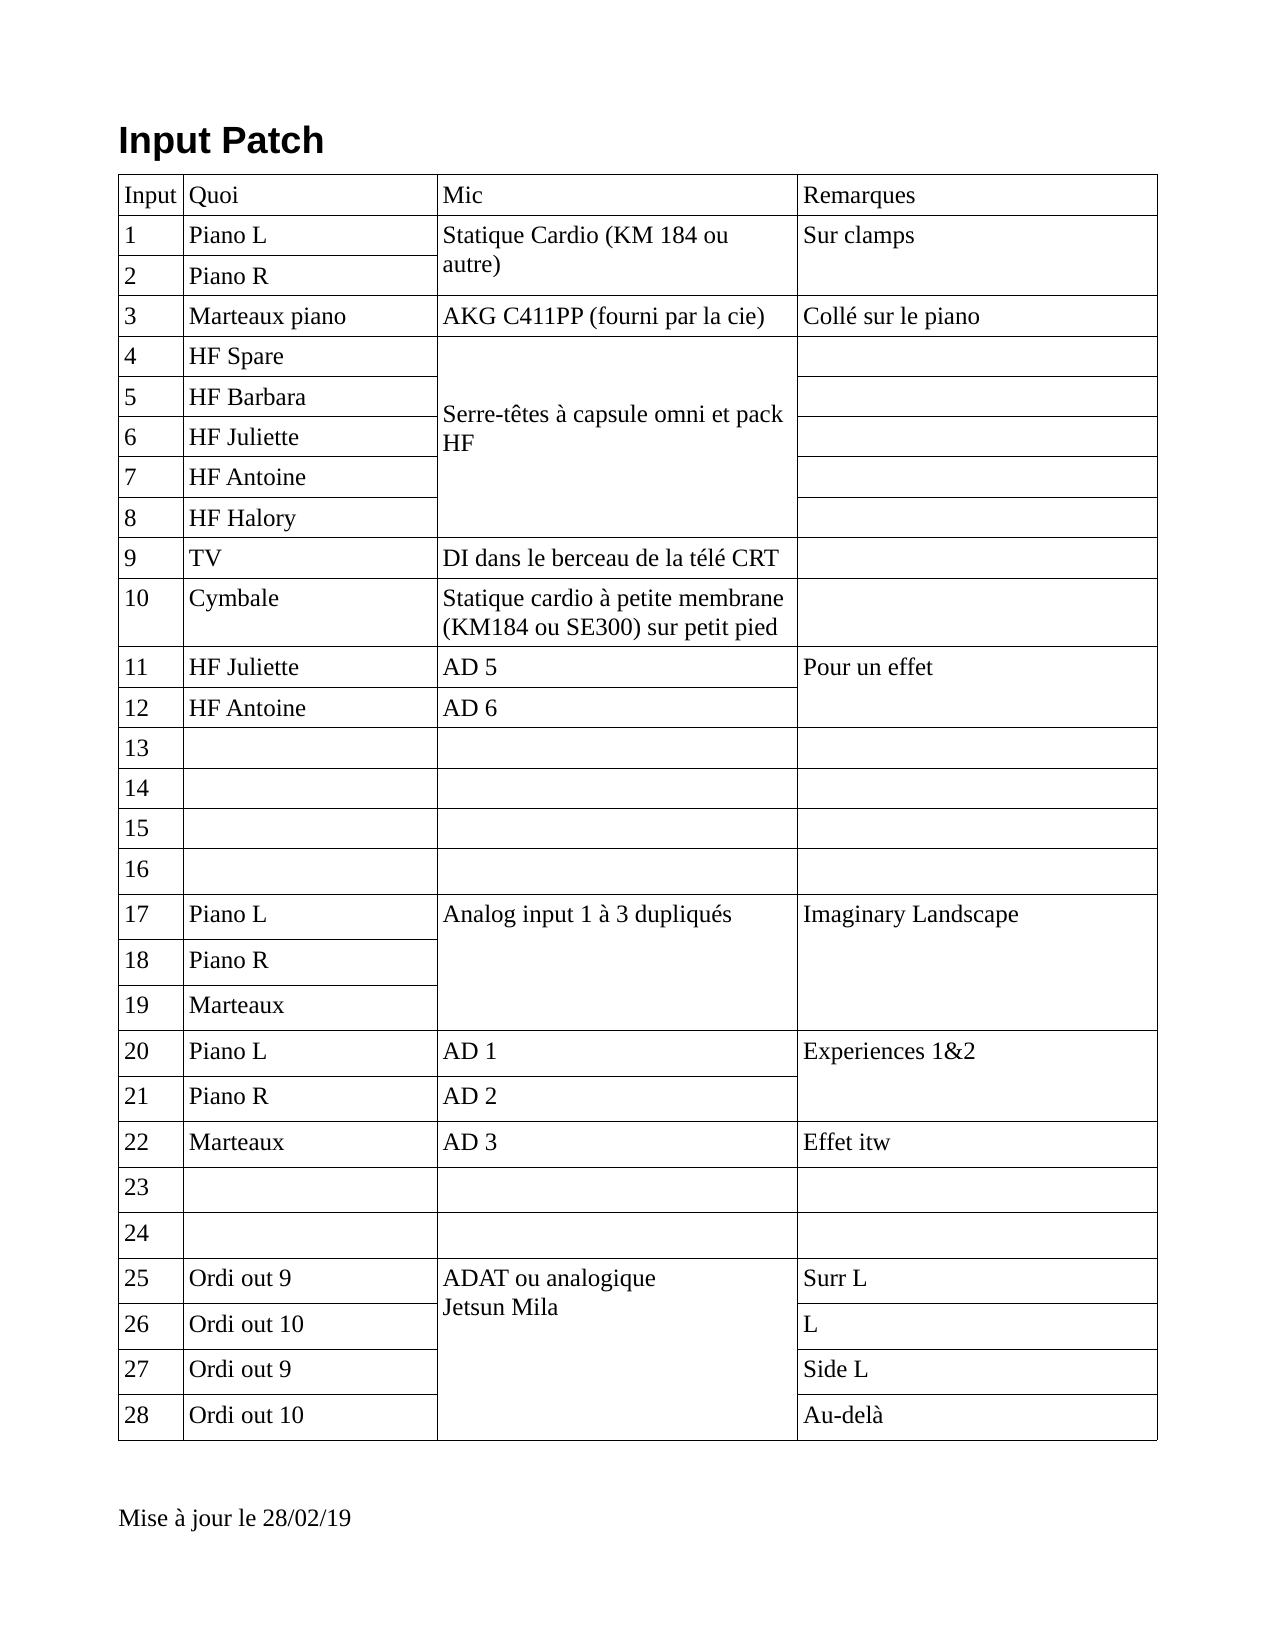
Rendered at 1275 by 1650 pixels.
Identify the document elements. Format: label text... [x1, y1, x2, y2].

table_cell HF Antoine [184, 457, 437, 497]
table_cell 8 [119, 498, 183, 537]
table_cell 7 [119, 457, 183, 497]
table_cell [438, 1213, 797, 1258]
table_cell 17 [119, 895, 183, 939]
table_cell 12 [119, 688, 183, 727]
table_cell Piano L [184, 1031, 437, 1076]
table_cell Ordi out 9 [184, 1350, 437, 1394]
table_cell Collé sur le piano [798, 296, 1157, 336]
table_cell 13 [119, 728, 183, 767]
table_cell [798, 538, 1157, 577]
table_cell 5 [119, 377, 183, 416]
table_cell HF Barbara [184, 377, 437, 416]
table_cell Analog input 1 à 3 dupliqués [438, 895, 797, 1030]
table_cell HF Spare [184, 337, 437, 376]
table_cell 6 [119, 417, 183, 456]
table_cell 21 [119, 1077, 183, 1121]
table_cell Effet itw [798, 1122, 1157, 1167]
table_cell [798, 769, 1157, 808]
table_cell TV [184, 538, 437, 577]
table_cell Side L [798, 1350, 1157, 1394]
table_cell Serre-têtes à capsule omni et pack HF [438, 337, 797, 537]
table_cell 27 [119, 1350, 183, 1394]
table_cell AD 6 [438, 688, 797, 727]
table_cell Ordi out 10 [184, 1395, 437, 1440]
table_cell 14 [119, 769, 183, 808]
table_cell 18 [119, 940, 183, 984]
table_cell [798, 1168, 1157, 1212]
table_cell [798, 579, 1157, 646]
table_cell 1 [119, 216, 183, 255]
table_cell Marteaux piano [184, 296, 437, 336]
table_cell 20 [119, 1031, 183, 1076]
table_cell HF Juliette [184, 647, 437, 687]
table_cell Imaginary Landscape [798, 895, 1157, 1030]
table_cell AD 5 [438, 647, 797, 687]
table_cell [438, 1168, 797, 1212]
table_cell DI dans le berceau de la télé CRT [438, 538, 797, 577]
table_cell Surr L [798, 1259, 1157, 1303]
table_cell [184, 809, 437, 848]
table_cell Piano L [184, 216, 437, 255]
table_cell [798, 728, 1157, 767]
table_cell Sur clamps [798, 216, 1157, 295]
table_cell HF Halory [184, 498, 437, 537]
table_cell [798, 417, 1157, 456]
table_cell Statique Cardio (KM 184 ou autre) [438, 216, 797, 295]
table_cell 25 [119, 1259, 183, 1303]
table_cell Piano L [184, 895, 437, 939]
table_cell 22 [119, 1122, 183, 1167]
table_cell [798, 337, 1157, 376]
table_cell 11 [119, 647, 183, 687]
table_cell 15 [119, 809, 183, 848]
table_cell 2 [119, 256, 183, 295]
table_cell [798, 809, 1157, 848]
table_cell [798, 377, 1157, 416]
table_cell AD 2 [438, 1077, 797, 1121]
subtitle Input Patch [118, 118, 1157, 162]
table_cell ADAT ou analogique Jetsun Mila [438, 1259, 797, 1440]
table_cell HF Antoine [184, 688, 437, 727]
table_cell 26 [119, 1304, 183, 1349]
table_cell [438, 809, 797, 848]
table_cell 9 [119, 538, 183, 577]
table_cell Marteaux [184, 986, 437, 1030]
table_cell 24 [119, 1213, 183, 1258]
table_cell Piano R [184, 256, 437, 295]
table_cell Piano R [184, 1077, 437, 1121]
table_header Mic [438, 175, 797, 214]
table_cell [798, 457, 1157, 497]
table_cell 4 [119, 337, 183, 376]
table_cell 16 [119, 849, 183, 893]
table_cell Marteaux [184, 1122, 437, 1167]
table_cell [798, 849, 1157, 893]
table_cell Au-delà [798, 1395, 1157, 1440]
table_cell [438, 849, 797, 893]
table_cell 28 [119, 1395, 183, 1440]
table_cell Ordi out 9 [184, 1259, 437, 1303]
table_cell Experiences 1&2 [798, 1031, 1157, 1121]
table_cell 23 [119, 1168, 183, 1212]
table_cell [184, 769, 437, 808]
table_header Input [119, 175, 183, 214]
table_cell Statique cardio à petite membrane (KM184 ou SE300) sur petit pied [438, 579, 797, 646]
table_cell [438, 728, 797, 767]
table_cell 10 [119, 579, 183, 646]
table_header Remarques [798, 175, 1157, 214]
table_cell [184, 849, 437, 893]
table_cell [798, 1213, 1157, 1258]
table_cell [438, 769, 797, 808]
table_cell [184, 728, 437, 767]
table_cell Ordi out 10 [184, 1304, 437, 1349]
table_cell AD 3 [438, 1122, 797, 1167]
table_cell [184, 1213, 437, 1258]
table_header Quoi [184, 175, 437, 214]
table_cell Piano R [184, 940, 437, 984]
table_cell 3 [119, 296, 183, 336]
table_cell Cymbale [184, 579, 437, 646]
table_cell [798, 498, 1157, 537]
table_cell L [798, 1304, 1157, 1349]
table_cell [184, 1168, 437, 1212]
table_cell AKG C411PP (fourni par la cie) [438, 296, 797, 336]
table_cell AD 1 [438, 1031, 797, 1076]
table_cell HF Juliette [184, 417, 437, 456]
table_cell Pour un effet [798, 647, 1157, 727]
table_cell 19 [119, 986, 183, 1030]
